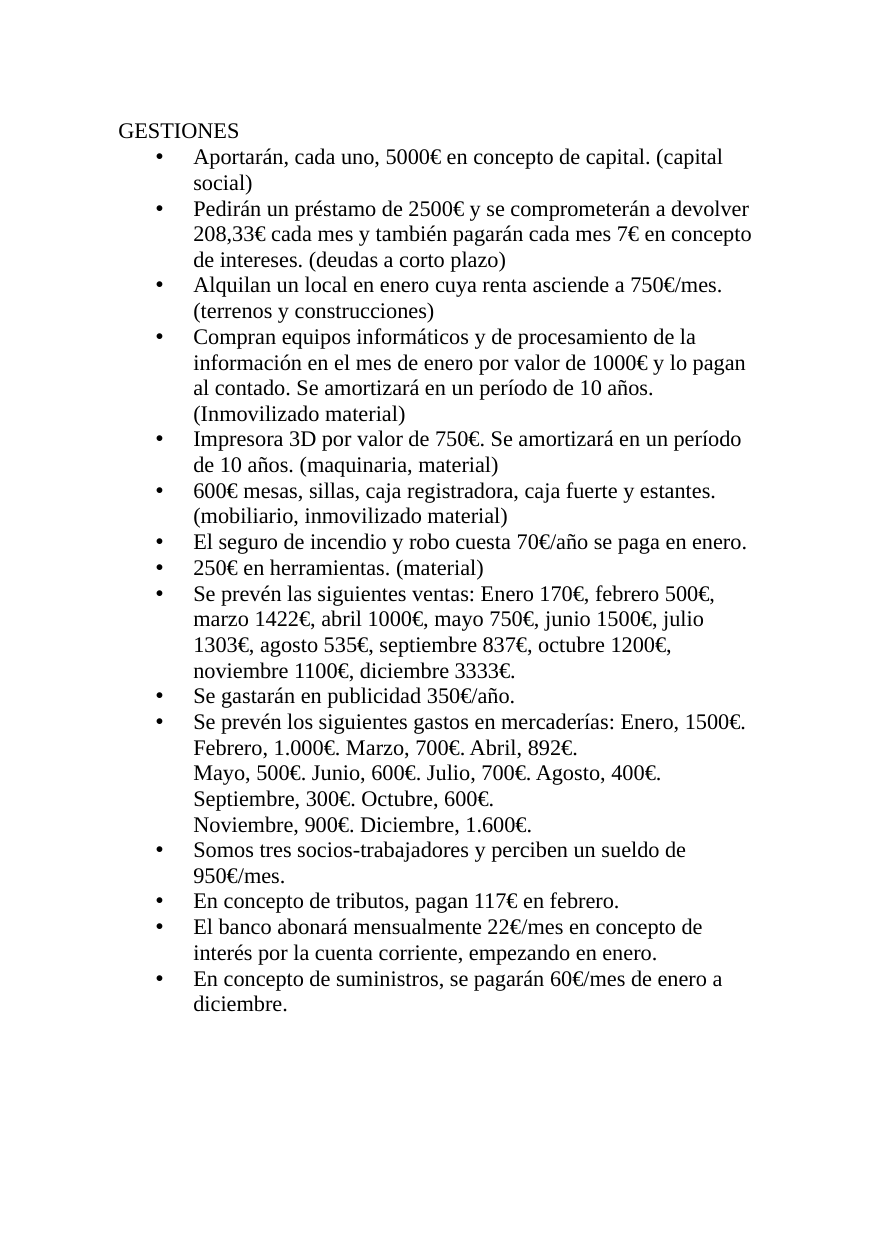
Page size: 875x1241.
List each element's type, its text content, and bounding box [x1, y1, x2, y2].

list Se prevén los siguientes gastos en mercaderías: Enero, 1500€. Febrero, 1.000€. Marzo, 700€. Abril, 892€. [156, 708, 756, 760]
list Impresora 3D por valor de 750€. Se amortizará en un período de 10 años. (maquinaria, material) [156, 426, 756, 477]
list 250€ en herramientas. (material) [156, 554, 756, 580]
list Alquilan un local en enero cuya renta asciende a 750€/mes. (terrenos y construcciones) [156, 272, 756, 323]
list En concepto de suministros, se pagarán 60€/mes de enero a diciembre. [156, 965, 756, 1017]
list Pedirán un préstamo de 2500€ y se comprometerán a devolver 208,33€ cada mes y también pagarán cada mes 7€ en concepto de intereses. (deudas a corto plazo) [156, 195, 756, 272]
list Se gastarán en publicidad 350€/año. [156, 683, 756, 708]
list Se prevén las siguientes ventas: Enero 170€, febrero 500€, marzo 1422€, abril 1000€, mayo 750€, junio 1500€, julio 1303€, agosto 535€, septiembre 837€, octubre 1200€, noviembre 1100€, diciembre 3333€. [156, 580, 756, 683]
list Compran equipos informáticos y de procesamiento de la información en el mes de enero por valor de 1000€ y lo pagan al contado. Se amortizará en un período de 10 años. (Inmovilizado material) [156, 323, 756, 426]
list Aportarán, cada uno, 5000€ en concepto de capital. (capital social) [156, 144, 756, 195]
list El banco abonará mensualmente 22€/mes en concepto de interés por la cuenta corriente, empezando en enero. [156, 914, 756, 965]
list Somos tres socios-trabajadores y perciben un sueldo de 950€/mes. [156, 837, 756, 888]
list 600€ mesas, sillas, caja registradora, caja fuerte y estantes. (mobiliario, inmovilizado material) [156, 477, 756, 529]
list Noviembre, 900€. Diciembre, 1.600€. [156, 811, 756, 837]
text GESTIONES [118, 118, 756, 144]
list Mayo, 500€. Junio, 600€. Julio, 700€. Agosto, 400€. Septiembre, 300€. Octubre, 600€. [156, 760, 756, 811]
list En concepto de tributos, pagan 117€ en febrero. [156, 888, 756, 914]
list El seguro de incendio y robo cuesta 70€/año se paga en enero. [156, 529, 756, 554]
